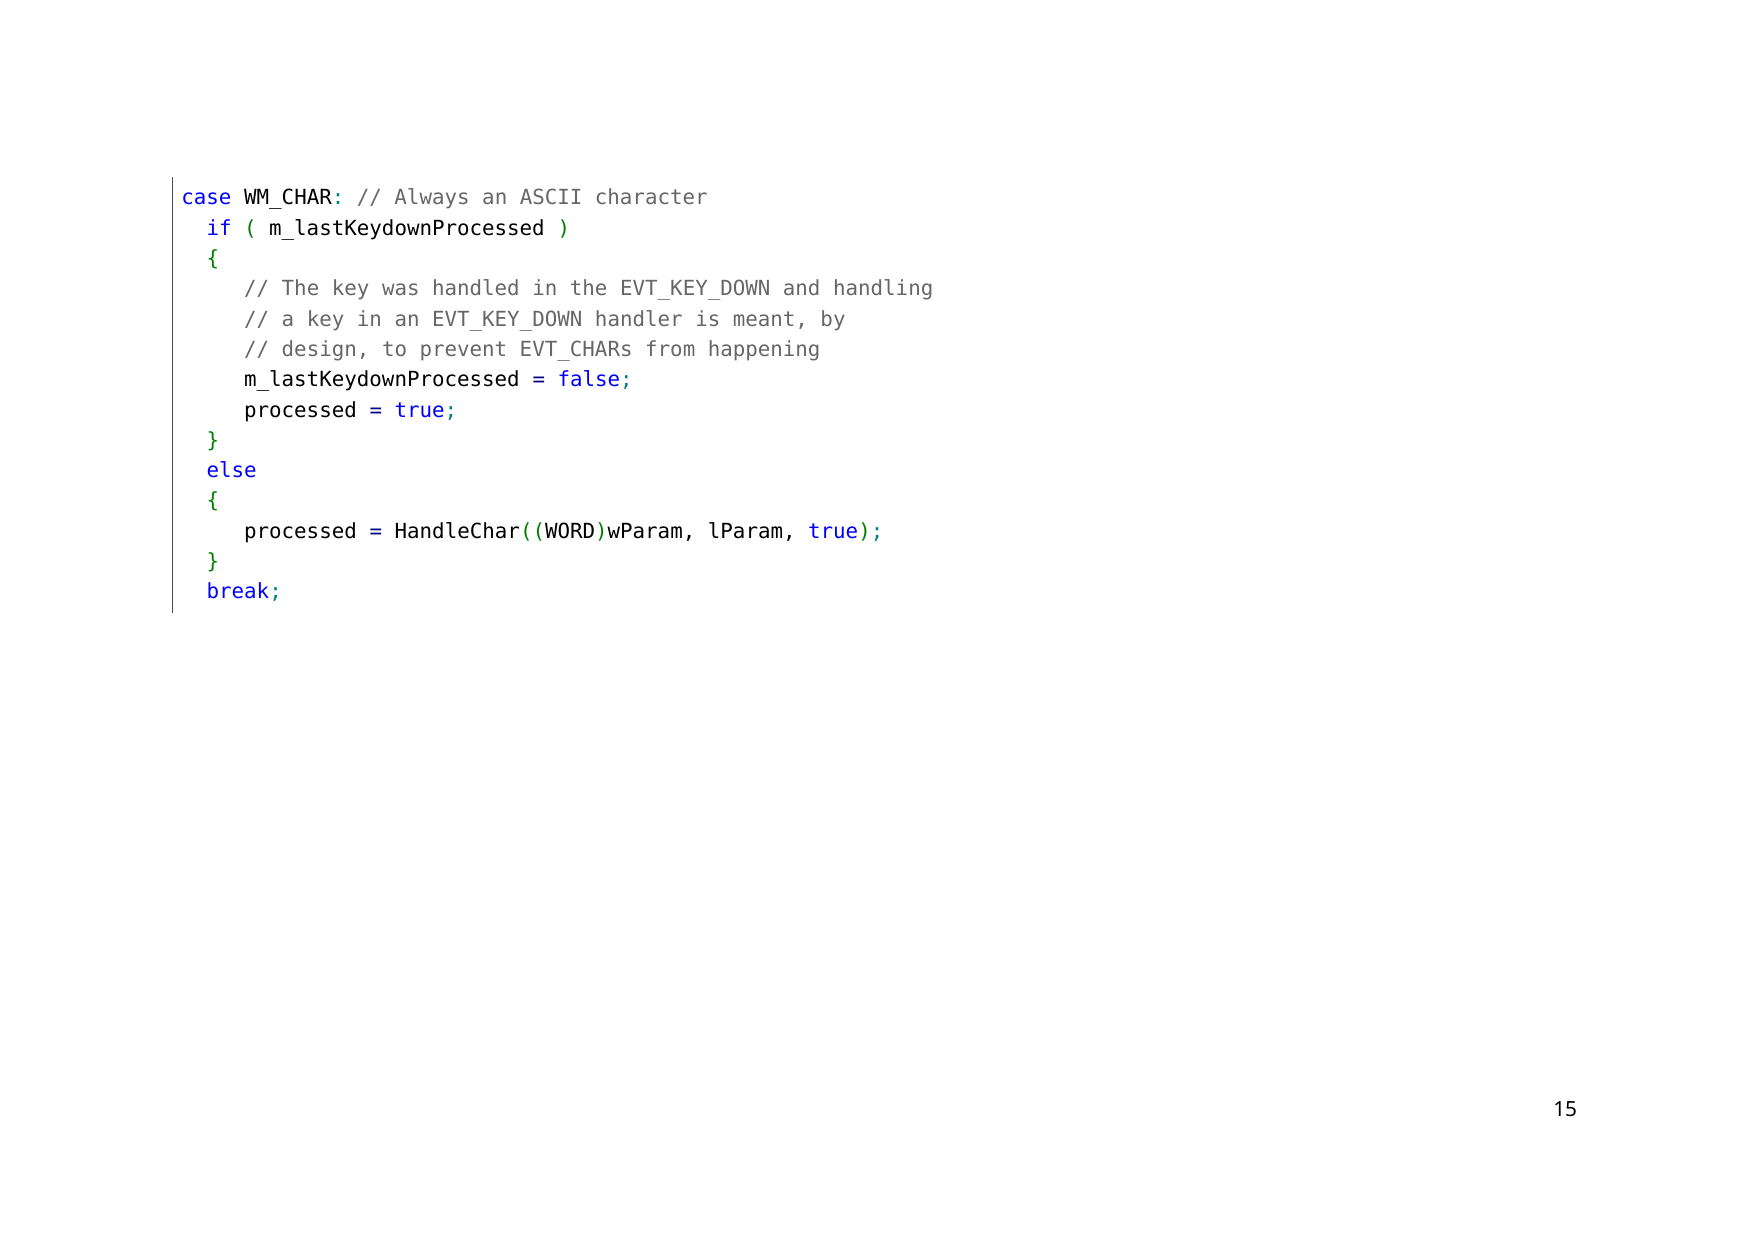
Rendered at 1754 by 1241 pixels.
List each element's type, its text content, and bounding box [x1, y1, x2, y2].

text // The key was handled in the EVT_KEY_DOWN and handling [173, 267, 1577, 298]
text } [173, 540, 1577, 571]
text processed = HandleChar((WORD)wParam, lParam, true); [173, 510, 1577, 540]
text processed = true; [173, 389, 1577, 419]
text // design, to prevent EVT_CHARs from happening [173, 328, 1577, 358]
text else [173, 449, 1577, 480]
text { [173, 237, 1577, 267]
text case WM_CHAR: // Always an ASCII character [173, 177, 1577, 207]
text break; [173, 571, 1577, 613]
text m_lastKeydownProcessed = false; [173, 358, 1577, 389]
text // a key in an EVT_KEY_DOWN handler is meant, by [173, 298, 1577, 328]
text if ( m_lastKeydownProcessed ) [173, 207, 1577, 237]
text } [173, 419, 1577, 449]
text { [173, 480, 1577, 510]
